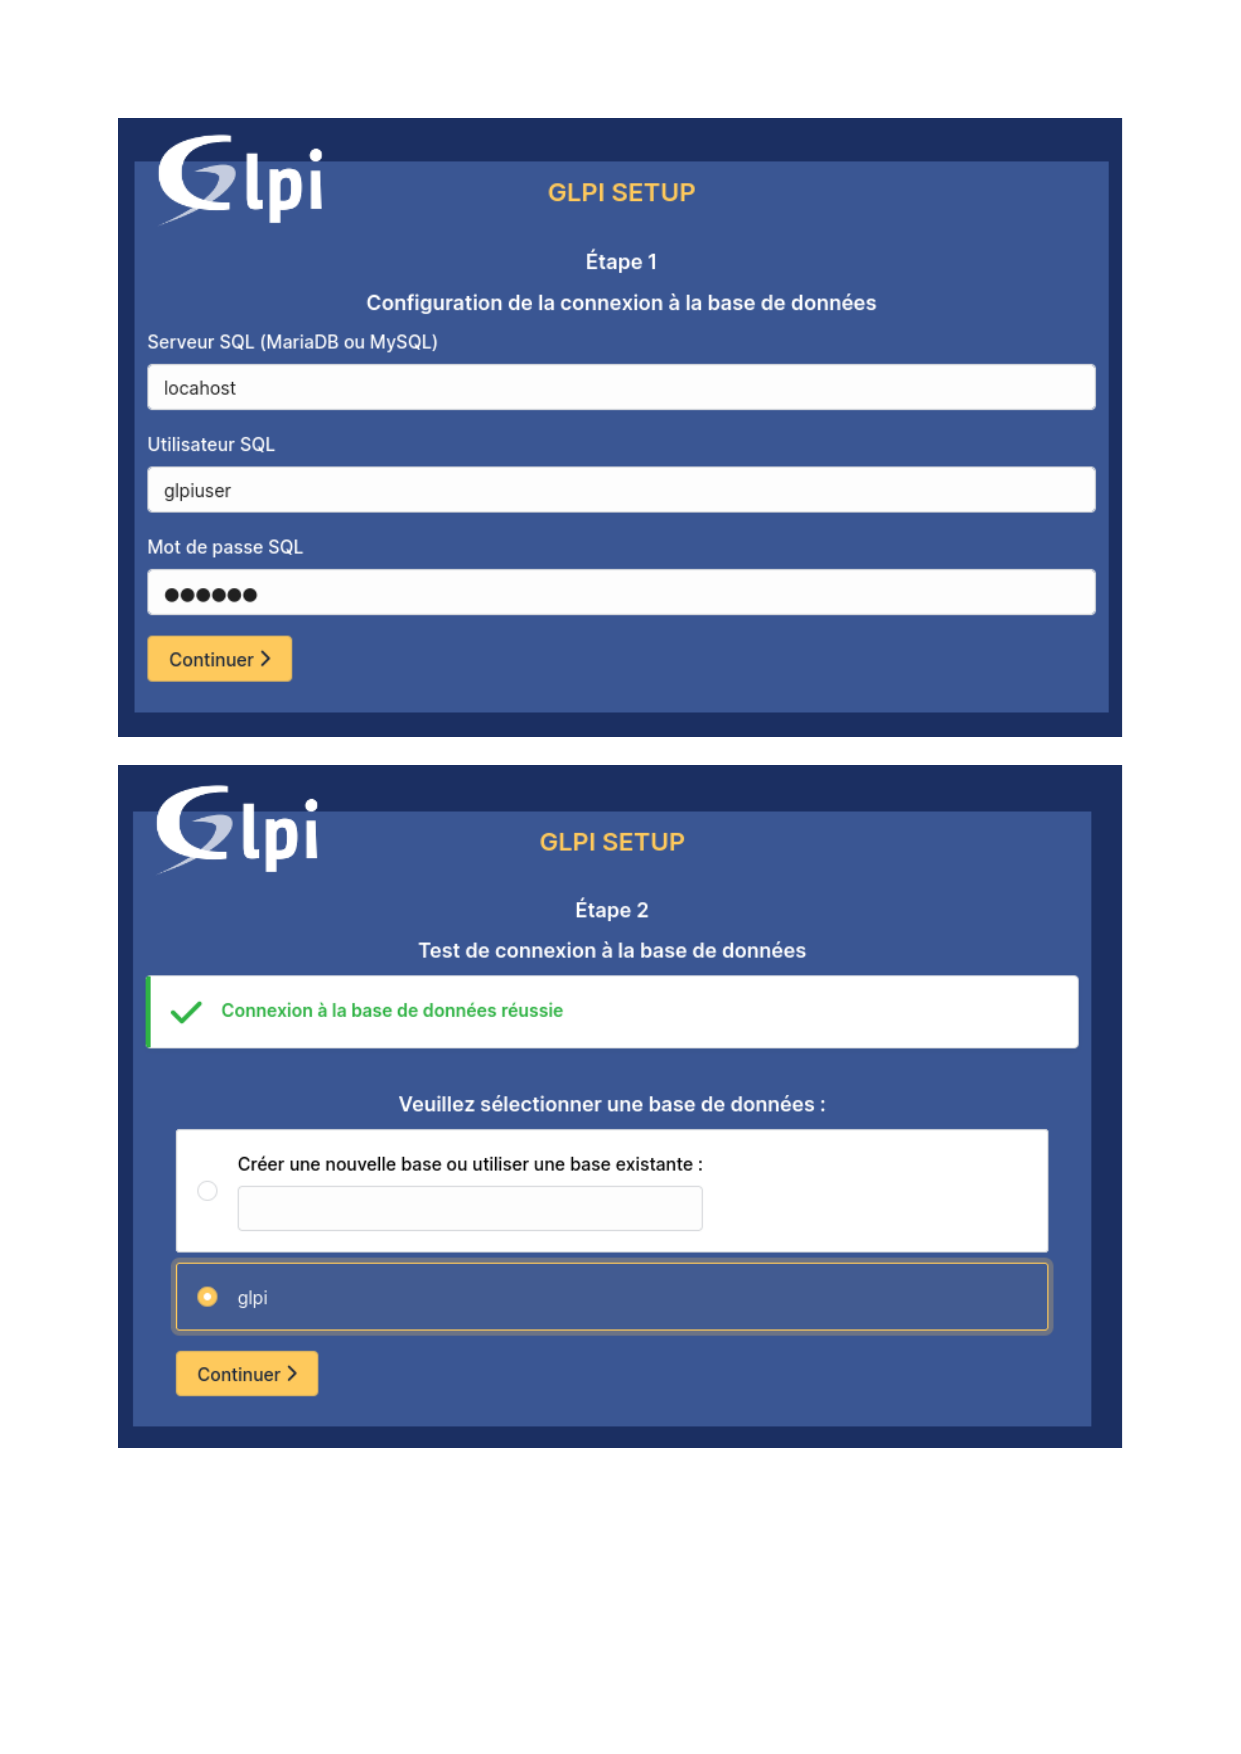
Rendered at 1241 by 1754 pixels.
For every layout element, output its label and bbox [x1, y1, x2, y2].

picture [118, 765, 1123, 1448]
picture [118, 118, 1123, 737]
